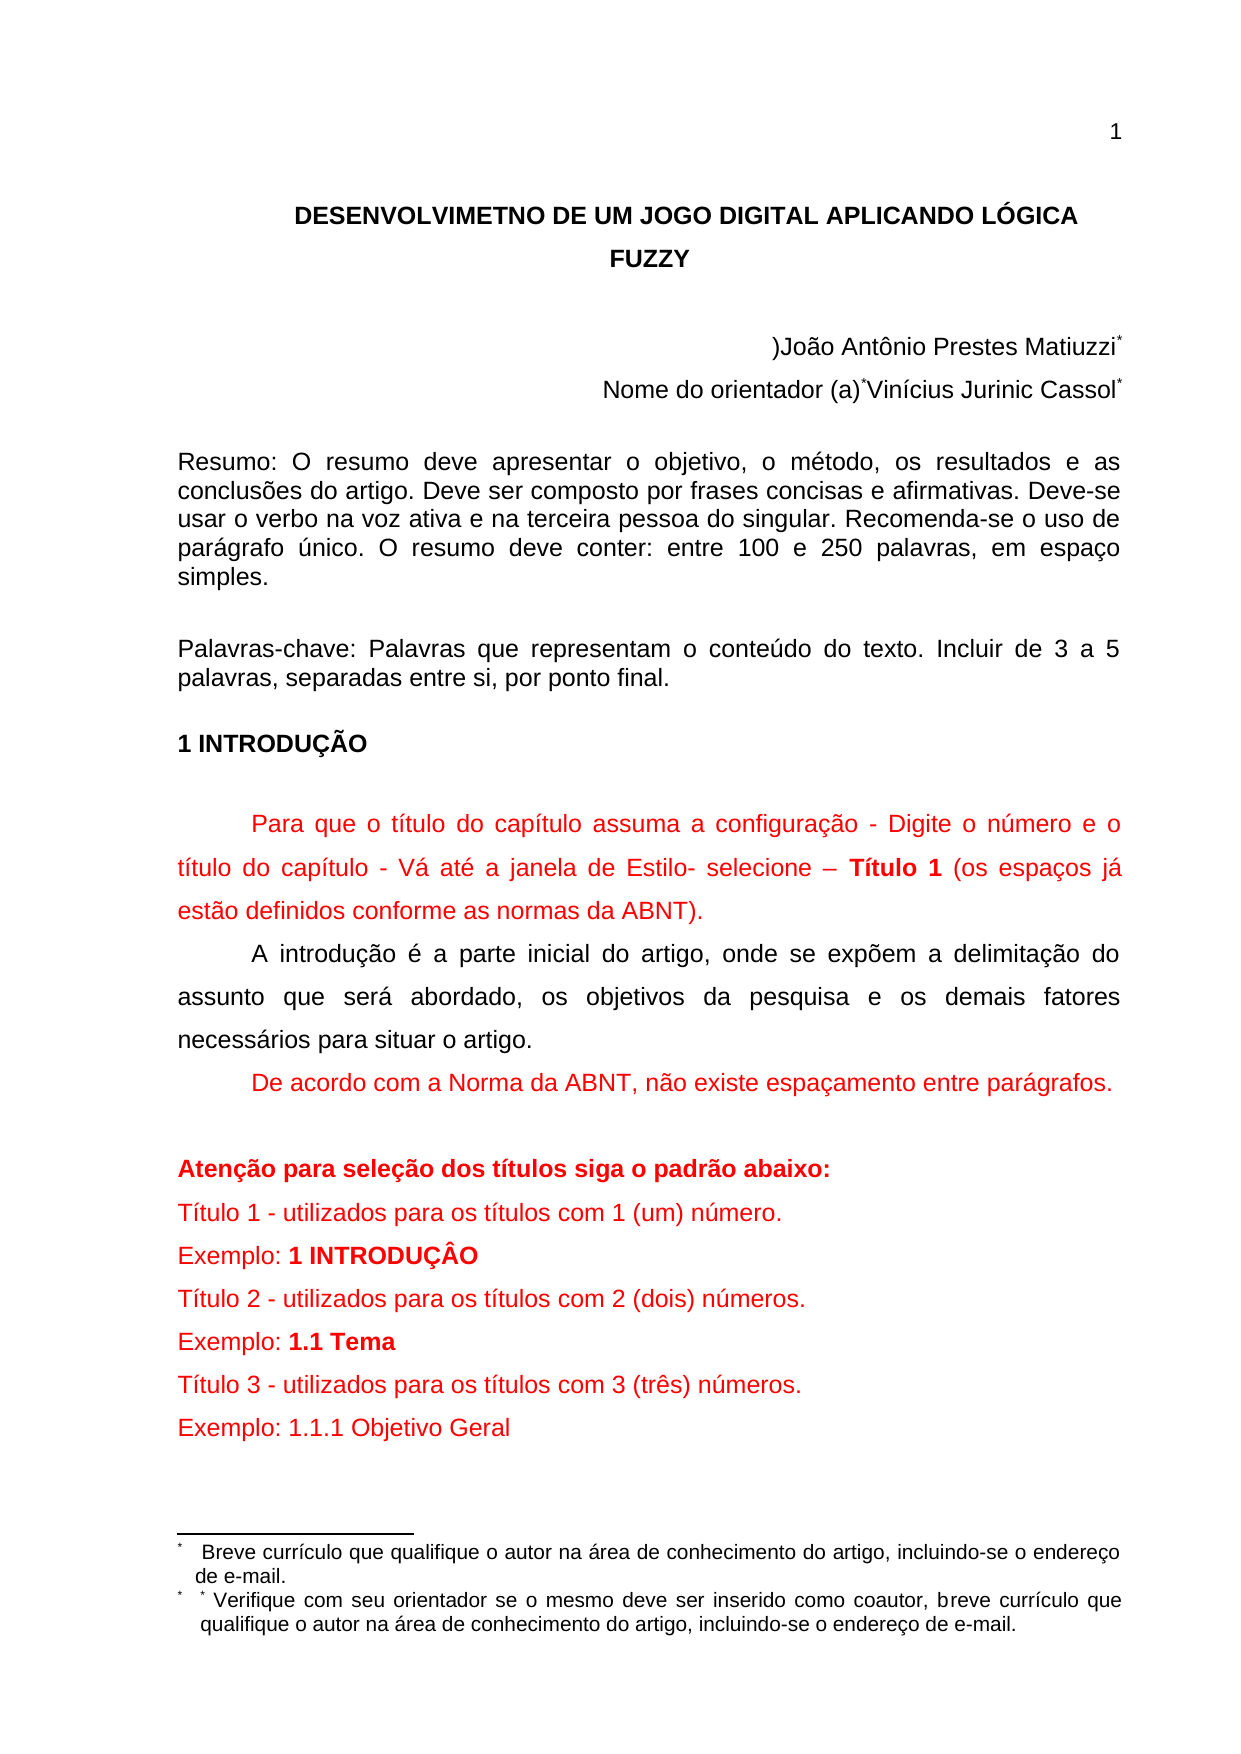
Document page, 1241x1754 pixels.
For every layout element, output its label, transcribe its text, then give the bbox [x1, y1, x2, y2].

text De acordo com a Norma da ABNT, não existe espaçamento entre parágrafos. [177, 1068, 1122, 1097]
text Atenção para seleção dos títulos siga o padrão abaixo: [177, 1154, 1122, 1183]
subtitle 1 INTRODUÇÃO [177, 729, 1122, 757]
text DESENVOLVIMETNO DE UM JOGO DIGITAL APLICANDO LÓGICA FUZZY [177, 177, 1122, 273]
text Título 3 - utilizados para os títulos com 3 (três) números. [177, 1370, 1122, 1399]
text Título 1 - utilizados para os títulos com 1 (um) número. [177, 1197, 1122, 1226]
text A introdução é a parte inicial do artigo, onde se expõem a delimitação do assunto que será abordado, os objetivos da pesquisa e os demais fatores necessários para situar o artigo. [177, 939, 1122, 1054]
text Palavras-chave: Palavras que representam o conteúdo do texto. Incluir de 3 a 5 palavras, separadas entre si, por ponto final. [177, 634, 1122, 691]
text Breve currículo que qualifique o autor na área de conhecimento do artigo, incluindo-se o endereço de e-mail. [177, 1540, 1122, 1588]
text )João Antônio Prestes Matiuzzi [177, 332, 1122, 361]
text Exemplo: 1.1.1 Objetivo Geral [177, 1413, 1122, 1442]
text Resumo: O resumo deve apresentar o objetivo, o método, os resultados e as conclusões do artigo. Deve ser composto por frases concisas e afirmativas. Deve-se usar o verbo na voz ativa e na terceira pessoa do singular. Recomenda-se o uso de parágrafo único. O resumo deve conter: entre 100 e 250 palavras, em espaço simples. [177, 447, 1122, 591]
text Para que o título do capítulo assuma a configuração - Digite o número e o título do capítulo - Vá até a janela de Estilo- selecione – Título 1 (os espaços já estão definidos conforme as normas da ABNT). [177, 809, 1122, 924]
text Exemplo: 1 INTRODUÇÂO [177, 1241, 1122, 1269]
text Exemplo: 1.1 Tema [177, 1327, 1122, 1356]
text * Verifique com seu orientador se o mesmo deve ser inserido como coautor, breve currículo que qualifique o autor na área de conhecimento do artigo, incluindo-se o endereço de e-mail. [177, 1588, 1122, 1636]
text Nome do orientador (a)Vinícius Jurinic Cassol* [177, 375, 1122, 404]
text Título 2 - utilizados para os títulos com 2 (dois) números. [177, 1284, 1122, 1312]
